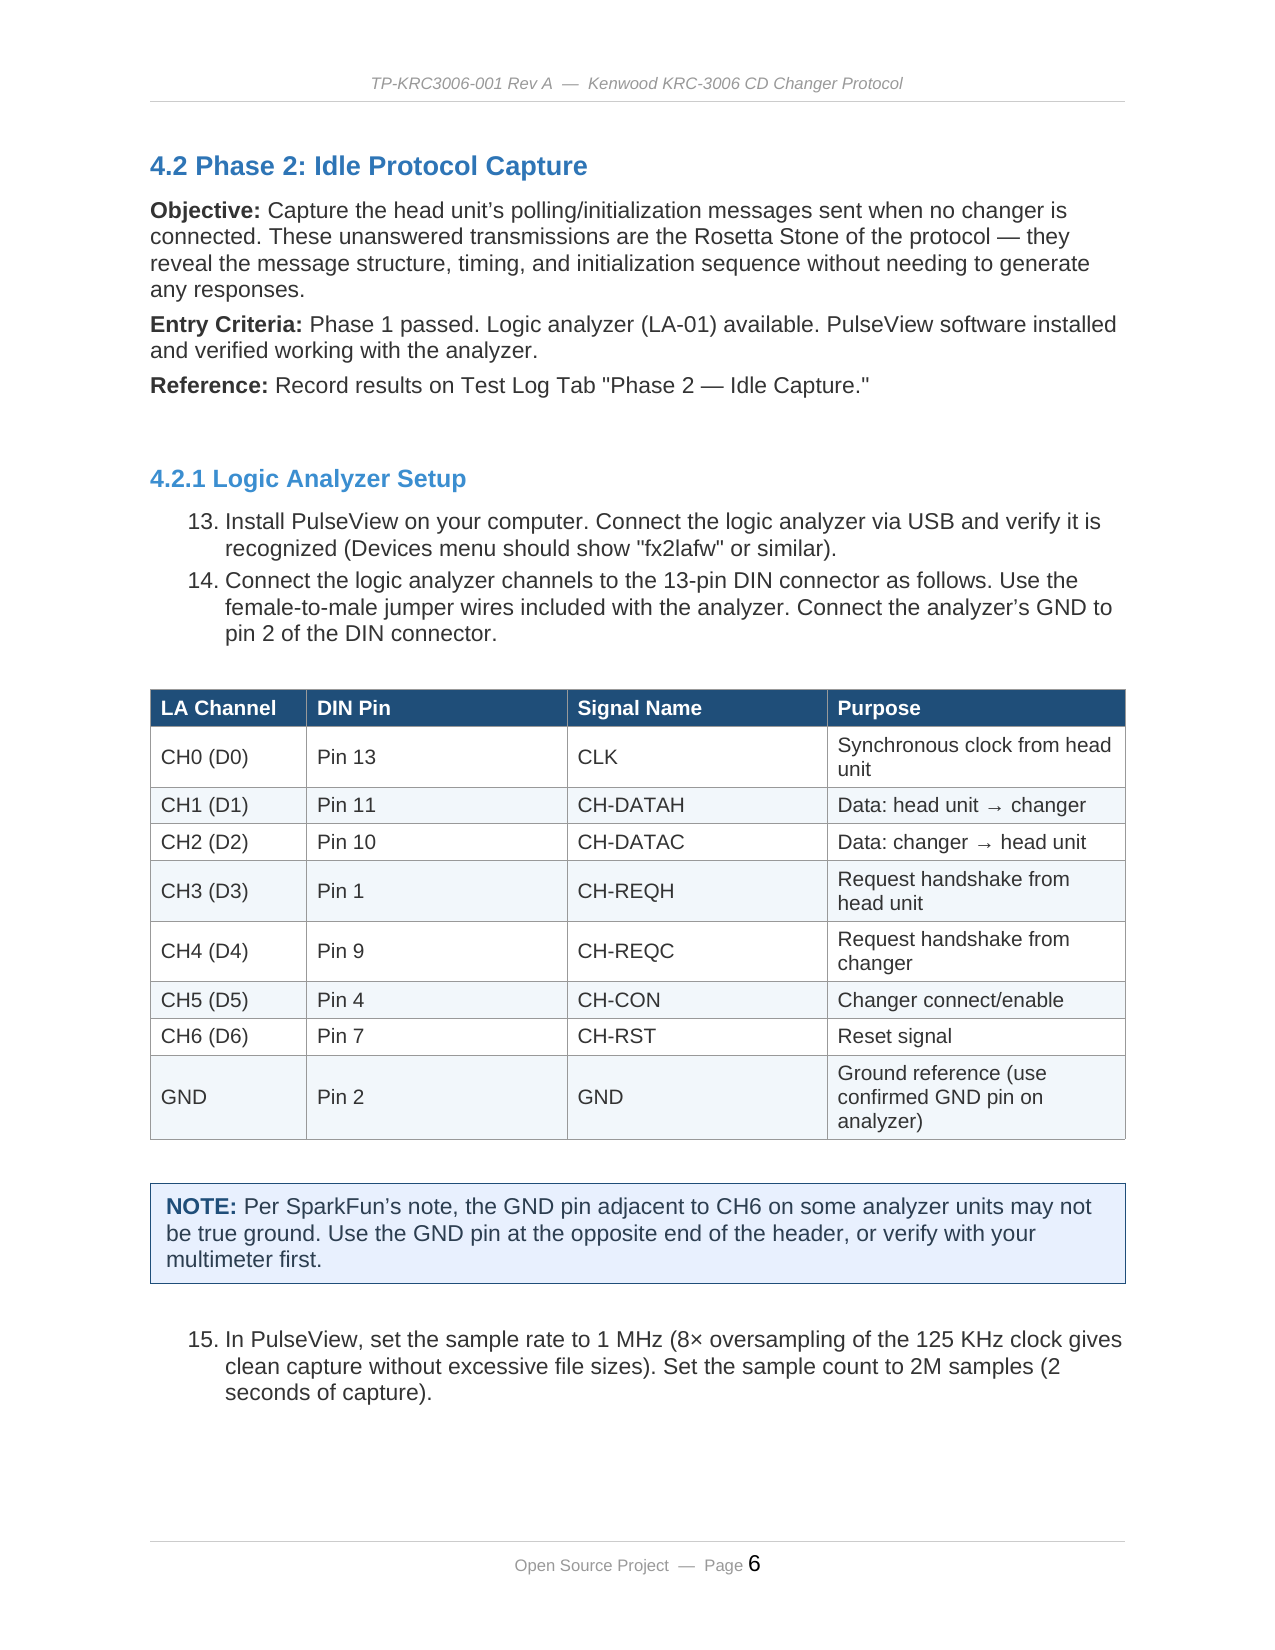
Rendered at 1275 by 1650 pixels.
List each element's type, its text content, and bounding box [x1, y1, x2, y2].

table_cell Ground reference (use confirmed GND pin on analyzer) [828, 1056, 1125, 1139]
table_cell CH5 (D5) [151, 982, 306, 1018]
table_cell Pin 7 [307, 1019, 567, 1054]
table_cell CH3 (D3) [151, 861, 306, 921]
subtitle 4.2.1 Logic Analyzer Setup [150, 464, 1125, 493]
table_cell CH-REQC [568, 922, 827, 981]
table_cell Pin 2 [307, 1056, 567, 1139]
list In PulseView, set the sample rate to 1 MHz (8× oversampling of the 125 KHz clock gives clean capture without excessive file sizes). Set the sample count to 2M samples (2 seconds of capture). [187, 1326, 1125, 1405]
table_cell CH0 (D0) [151, 727, 306, 787]
table_cell CLK [568, 727, 827, 787]
table_cell Request handshake from head unit [828, 861, 1125, 921]
table_cell CH-RST [568, 1019, 827, 1054]
list Connect the logic analyzer channels to the 13-pin DIN connector as follows. Use the female-to-male jumper wires included with the analyzer. Connect the analyzer’s GND to pin 2 of the DIN connector. [187, 567, 1125, 646]
table_cell CH6 (D6) [151, 1019, 306, 1054]
table_cell CH-REQH [568, 861, 827, 921]
text Entry Criteria: Phase 1 passed. Logic analyzer (LA-01) available. PulseView software installed and verified working with the analyzer. [150, 311, 1125, 363]
table_cell CH1 (D1) [151, 788, 306, 823]
table_header DIN Pin [307, 690, 567, 726]
list Install PulseView on your computer. Connect the logic analyzer via USB and verify it is recognized (Devices menu should show "fx2lafw" or similar). [187, 508, 1125, 561]
table_header NOTE: Per SparkFun’s note, the GND pin adjacent to CH6 on some analyzer units may not be true ground. Use the GND pin at the opposite end of the header, or verify with your multimeter first. [151, 1184, 1125, 1283]
table_cell Data: changer → head unit [828, 824, 1125, 860]
table_cell Synchronous clock from head unit [828, 727, 1125, 787]
table_cell Pin 1 [307, 861, 567, 921]
text Reference: Record results on Test Log Tab "Phase 2 — Idle Capture." [150, 372, 1125, 398]
table_cell CH-CON [568, 982, 827, 1018]
table_header Purpose [828, 690, 1125, 726]
table_cell CH2 (D2) [151, 824, 306, 860]
subtitle 4.2 Phase 2: Idle Protocol Capture [150, 150, 1125, 181]
table_cell CH4 (D4) [151, 922, 306, 981]
table_cell Pin 11 [307, 788, 567, 823]
table_cell GND [568, 1056, 827, 1139]
table_cell Pin 9 [307, 922, 567, 981]
table_cell Request handshake from changer [828, 922, 1125, 981]
table_cell Pin 10 [307, 824, 567, 860]
table_header Signal Name [568, 690, 827, 726]
table_cell GND [151, 1056, 306, 1139]
table_cell Pin 4 [307, 982, 567, 1018]
table_header LA Channel [151, 690, 306, 726]
table_cell Changer connect/enable [828, 982, 1125, 1018]
table_cell Reset signal [828, 1019, 1125, 1054]
table_cell CH-DATAH [568, 788, 827, 823]
text Objective: Capture the head unit’s polling/initialization messages sent when no changer is connected. These unanswered transmissions are the Rosetta Stone of the protocol — they reveal the message structure, timing, and initialization sequence without needing to generate any responses. [150, 197, 1125, 302]
table_cell Data: head unit → changer [828, 788, 1125, 823]
table_cell Pin 13 [307, 727, 567, 787]
table_cell CH-DATAC [568, 824, 827, 860]
